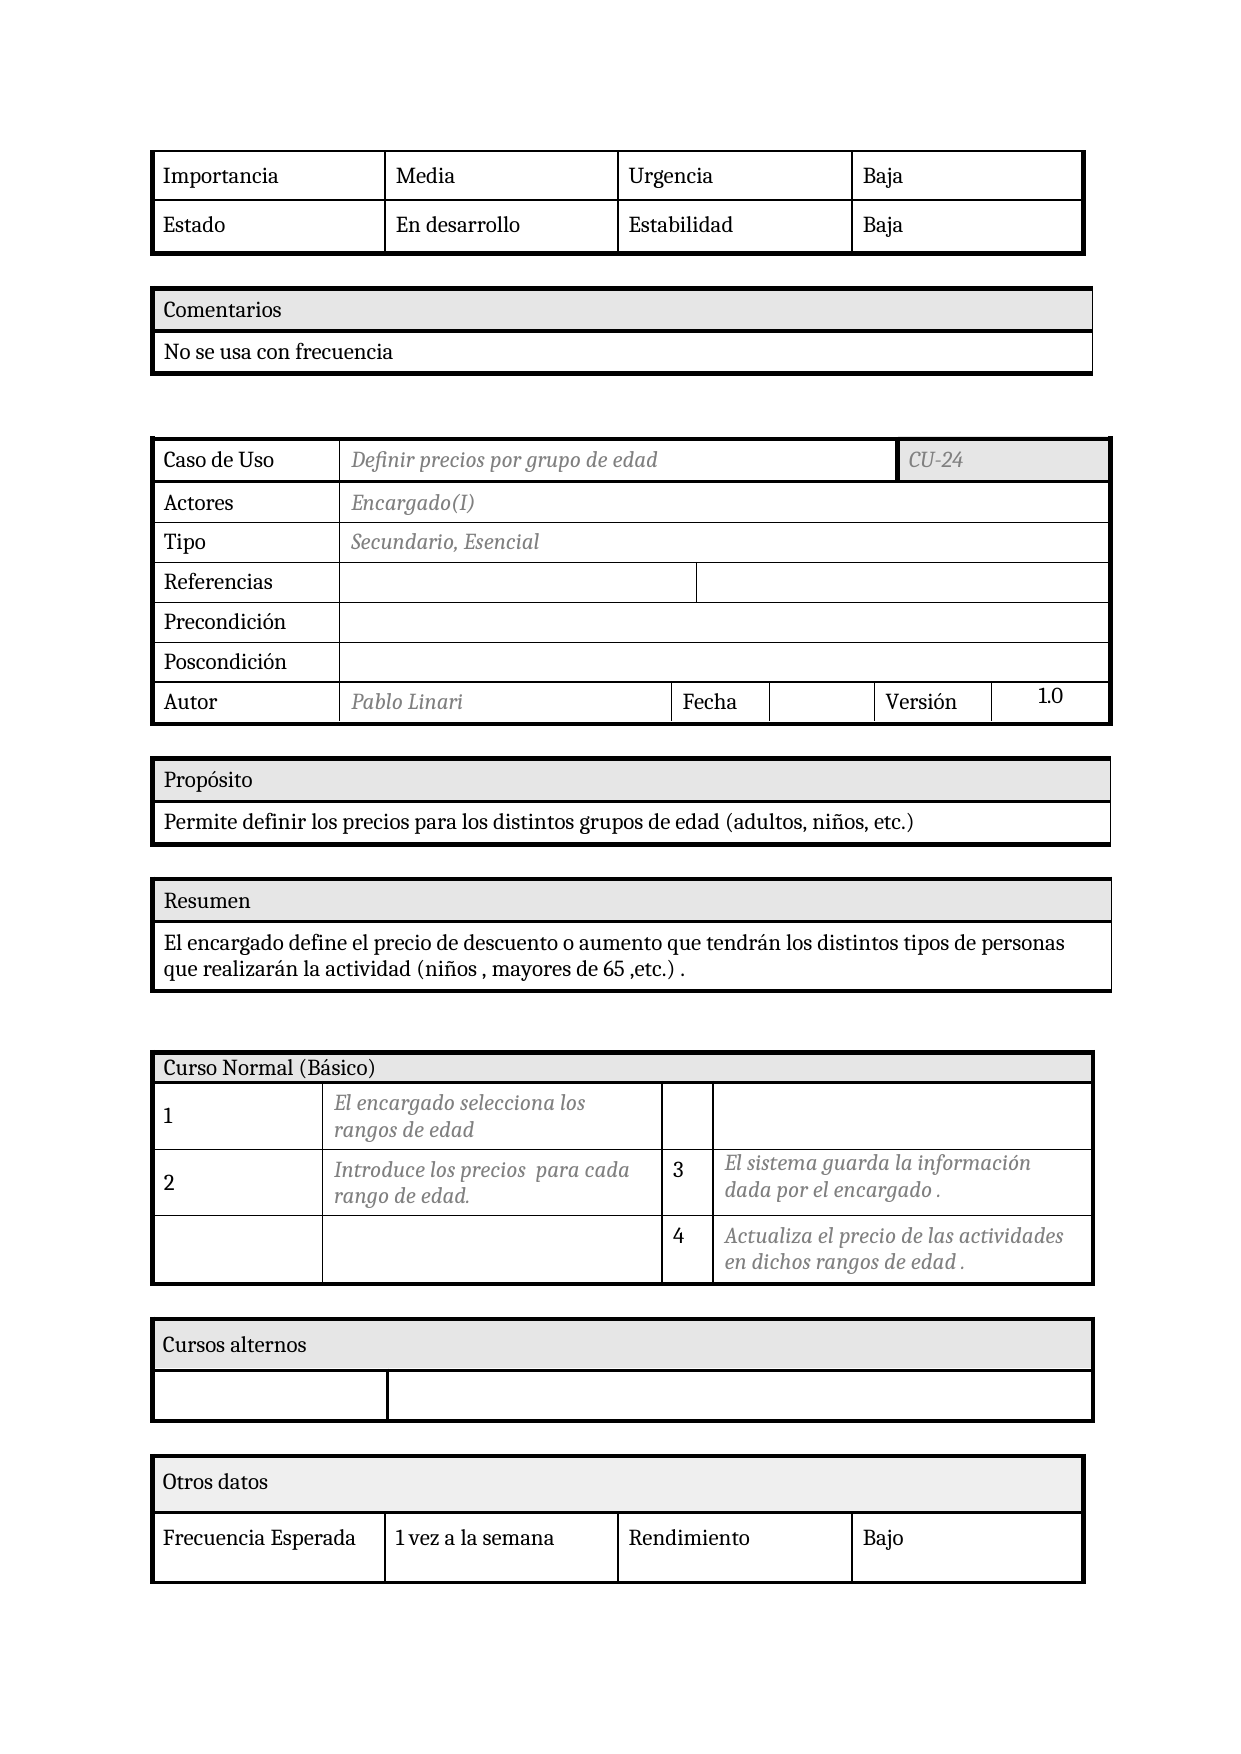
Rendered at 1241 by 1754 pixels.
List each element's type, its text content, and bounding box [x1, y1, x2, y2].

table_cell [323, 1216, 661, 1282]
table_header Resumen [155, 881, 1111, 920]
table_cell 1.0 [992, 683, 1108, 721]
table_header Cursos alternos [155, 1321, 1091, 1368]
table_cell Autor [155, 683, 339, 721]
table_cell Urgencia [619, 152, 851, 199]
table_cell 3 [663, 1150, 712, 1215]
table_cell Pablo Linari [340, 683, 671, 721]
table_cell Versión [875, 683, 991, 721]
table_cell Tipo [155, 523, 339, 562]
table_cell [155, 1372, 386, 1419]
table_cell El sistema guarda la información dada por el encargado . [714, 1150, 1091, 1215]
table_cell Baja [853, 201, 1081, 251]
table_cell Secundario, Esencial [340, 523, 1108, 562]
table_cell En desarrollo [386, 201, 617, 251]
table_cell 2 [155, 1150, 322, 1215]
table_header Comentarios [155, 291, 1092, 329]
table_cell El encargado selecciona los rangos de edad [323, 1084, 661, 1149]
table_cell [340, 603, 1108, 642]
table_cell Rendimiento [619, 1514, 851, 1581]
table_cell Encargado(I) [340, 483, 1108, 522]
table_cell [389, 1372, 1091, 1419]
table_header Caso de Uso [155, 441, 339, 480]
table_cell [697, 563, 1108, 602]
table_cell [340, 563, 696, 602]
table_cell Fecha [672, 683, 769, 721]
table_header CU-24 [900, 441, 1108, 480]
table_cell Actores [155, 483, 339, 522]
table_cell Estado [155, 201, 384, 251]
table_cell Precondición [155, 603, 339, 642]
table_cell [714, 1084, 1091, 1149]
table_cell Introduce los precios para cada rango de edad. [323, 1150, 661, 1215]
table_cell Permite definir los precios para los distintos grupos de edad (adultos, niños, etc.) [155, 803, 1110, 842]
table_cell Actualiza el precio de las actividades en dichos rangos de edad . [714, 1216, 1091, 1282]
table_header Definir precios por grupo de edad [340, 441, 895, 480]
table_cell 1 vez a la semana [386, 1514, 617, 1581]
table_cell Baja [853, 152, 1081, 199]
table_cell Estabilidad [619, 201, 851, 251]
table_header Curso Normal (Básico) [155, 1055, 1091, 1081]
table_cell 1 [155, 1084, 322, 1149]
table_cell Referencias [155, 563, 339, 602]
table_cell [770, 683, 874, 721]
table_header Otros datos [155, 1458, 1081, 1511]
table_cell Bajo [853, 1514, 1081, 1581]
table_cell Frecuencia Esperada [155, 1514, 384, 1581]
table_cell Importancia [155, 152, 384, 199]
table_cell [340, 643, 1108, 681]
table_cell Poscondición [155, 643, 339, 681]
table_cell No se usa con frecuencia [155, 333, 1092, 371]
table_header Propósito [155, 761, 1110, 800]
table_cell 4 [663, 1216, 712, 1282]
table_cell Media [386, 152, 617, 199]
table_cell [155, 1216, 322, 1282]
table_cell [663, 1084, 712, 1149]
table_cell El encargado define el precio de descuento o aumento que tendrán los distintos tipos de personas que realizarán la actividad (niños , mayores de 65 ,etc.) . [155, 923, 1111, 988]
